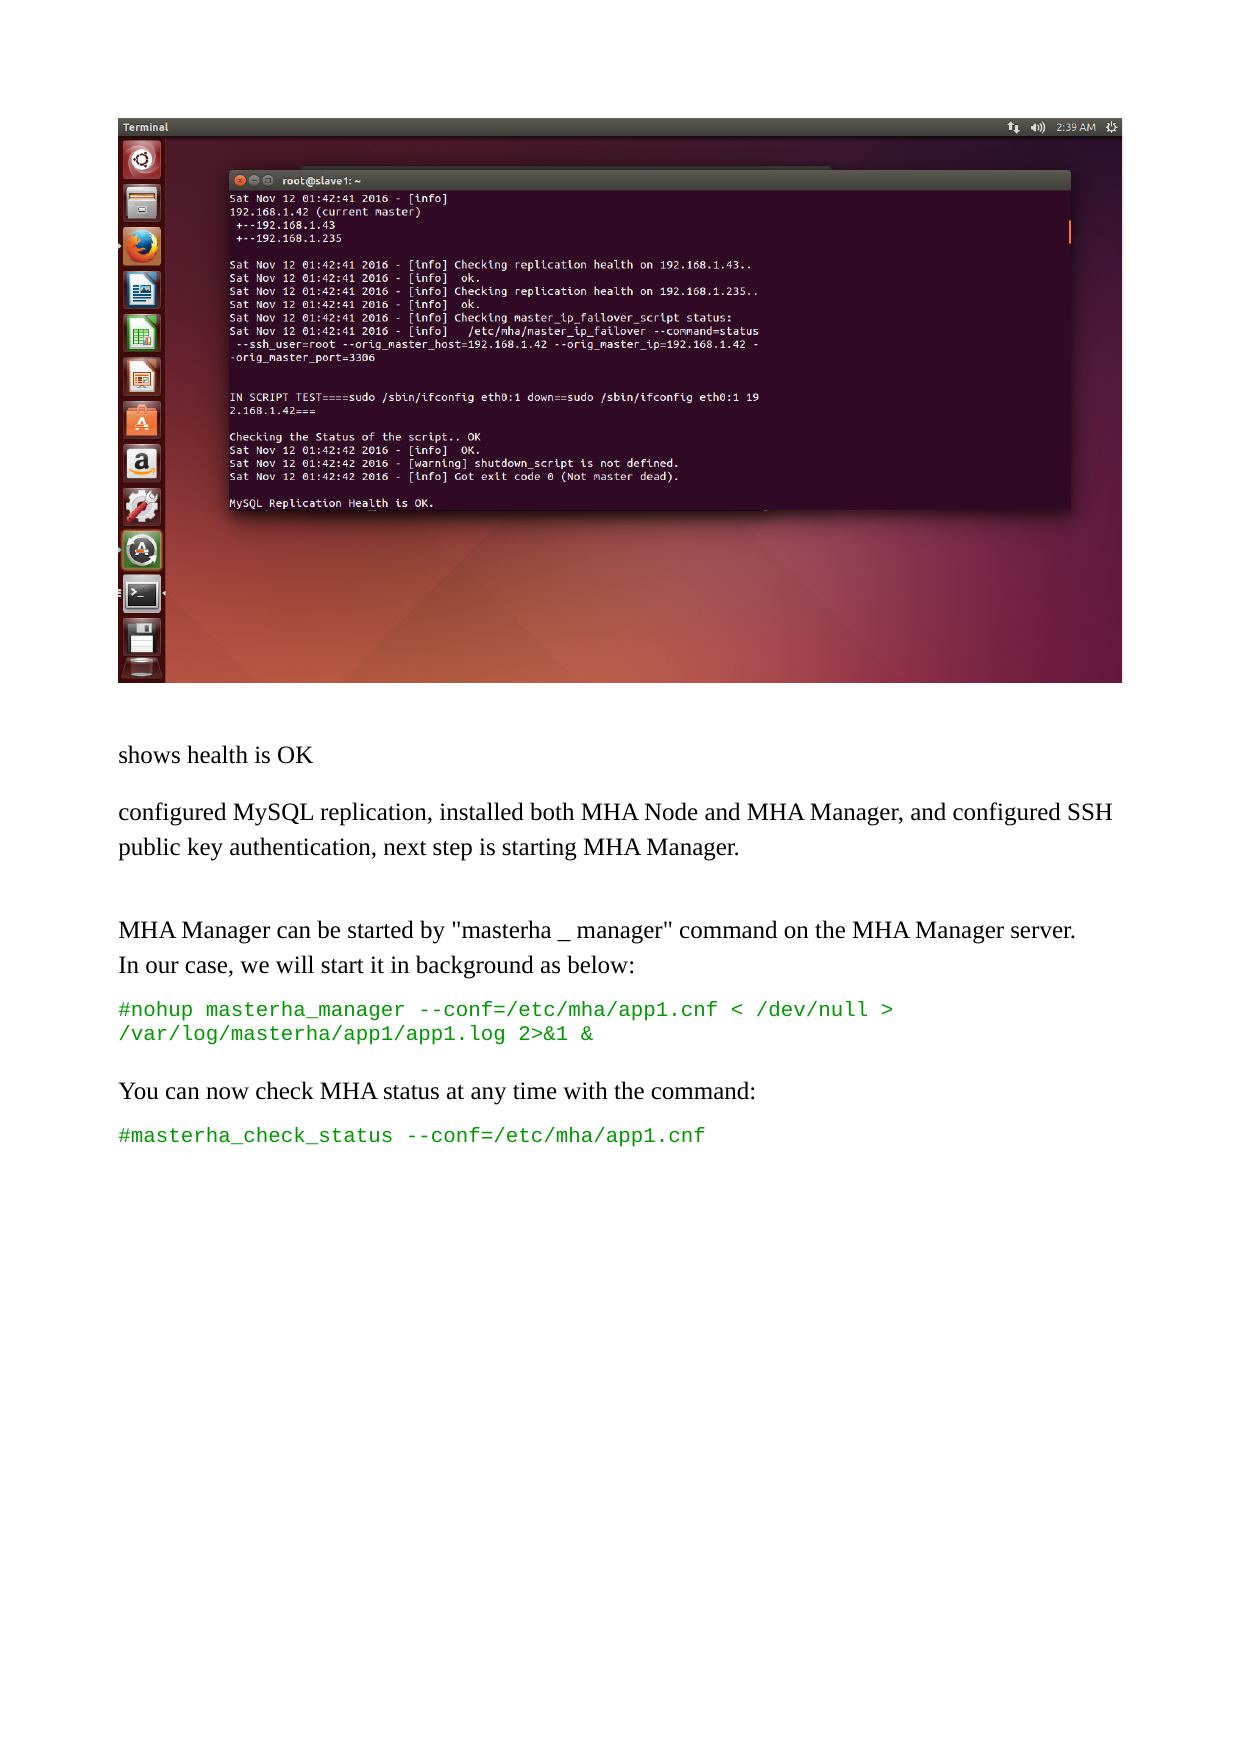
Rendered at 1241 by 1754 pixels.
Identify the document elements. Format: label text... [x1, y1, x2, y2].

text You can now check MHA status at any time with the command: [118, 1076, 1122, 1104]
text #nohup masterha_manager --conf=/etc/mha/app1.cnf < /dev/null > /var/log/masterha/app1/app1.log 2>&1 & [118, 999, 1122, 1046]
text configured MySQL replication, installed both MHA Node and MHA Manager, and configured SSH public key authentication, next step is starting MHA Manager. [118, 797, 1122, 895]
picture [118, 118, 1123, 683]
text #masterha_check_status --conf=/etc/mha/app1.cnf [118, 1125, 1122, 1148]
text MHA Manager can be started by "masterha _ manager" command on the MHA Manager server. In our case, we will start it in background as below: [118, 916, 1122, 979]
text shows health is OK [118, 740, 1122, 769]
